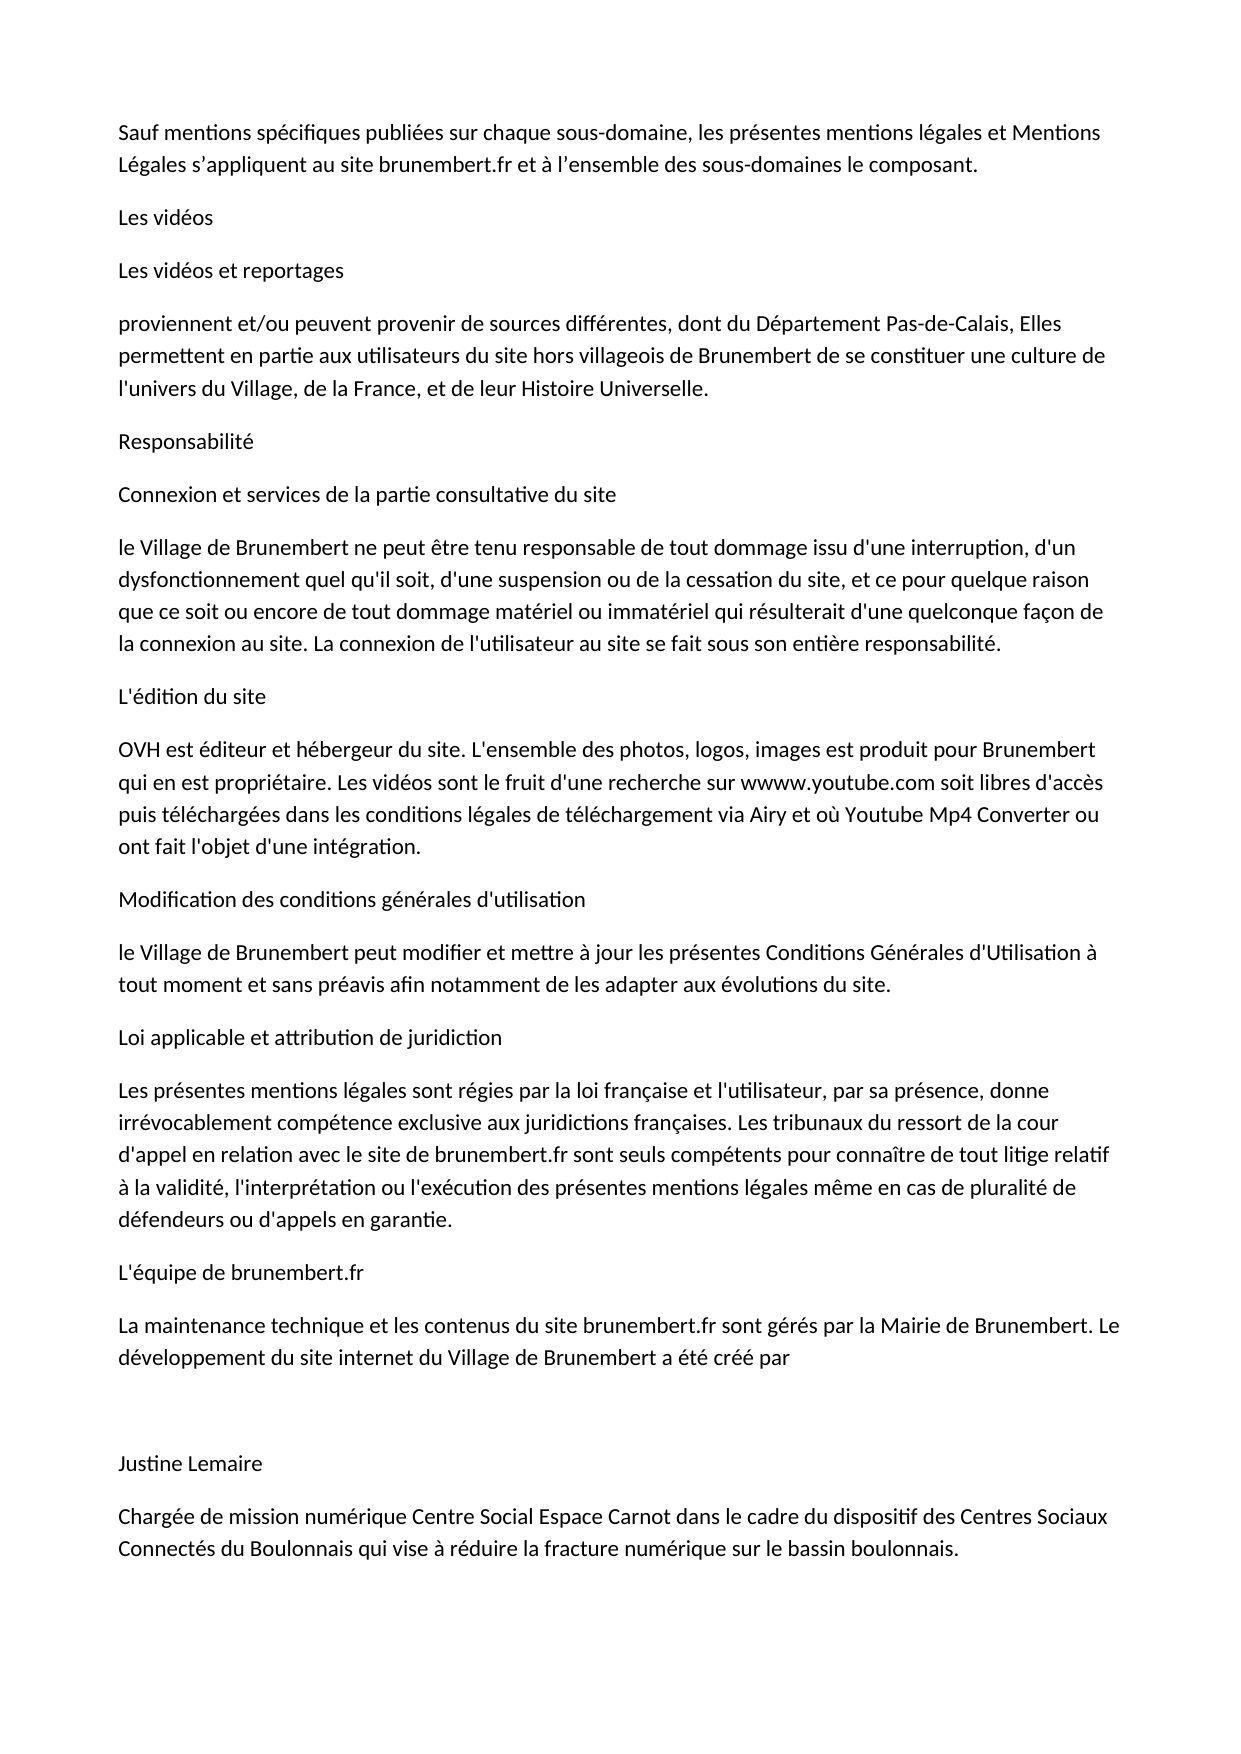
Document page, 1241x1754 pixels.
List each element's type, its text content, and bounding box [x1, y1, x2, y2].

text La maintenance technique et les contenus du site brunembert.fr sont gérés par la Mairie de Brunembert. Le développement du site internet du Village de Brunembert a été créé par [118, 1311, 1122, 1371]
text Les vidéos [118, 203, 1122, 231]
text Les présentes mentions légales sont régies par la loi française et l'utilisateur, par sa présence, donne irrévocablement compétence exclusive aux juridictions françaises. Les tribunaux du ressort de la cour d'appel en relation avec le site de brunembert.fr sont seuls compétents pour connaître de tout litige relatif à la validité, l'interprétation ou l'exécution des présentes mentions légales même en cas de pluralité de défendeurs ou d'appels en garantie. [118, 1076, 1122, 1233]
text L'édition du site [118, 682, 1122, 710]
text Justine Lemaire [118, 1449, 1122, 1477]
text Responsabilité [118, 427, 1122, 455]
text le Village de Brunembert ne peut être tenu responsable de tout dommage issu d'une interruption, d'un dysfonctionnement quel qu'il soit, d'une suspension ou de la cessation du site, et ce pour quelque raison que ce soit ou encore de tout dommage matériel ou immatériel qui résulterait d'une quelconque façon de la connexion au site. La connexion de l'utilisateur au site se fait sous son entière responsabilité. [118, 533, 1122, 657]
text Les vidéos et reportages [118, 256, 1122, 284]
text Modification des conditions générales d'utilisation [118, 885, 1122, 913]
text Loi applicable et attribution de juridiction [118, 1023, 1122, 1051]
text Sauf mentions spécifiques publiées sur chaque sous-domaine, les présentes mentions légales et Mentions Légales s’appliquent au site brunembert.fr et à l’ensemble des sous-domaines le composant. [118, 118, 1122, 178]
text Chargée de mission numérique Centre Social Espace Carnot dans le cadre du dispositif des Centres Sociaux Connectés du Boulonnais qui vise à réduire la fracture numérique sur le bassin boulonnais. [118, 1502, 1122, 1562]
text le Village de Brunembert peut modifier et mettre à jour les présentes Conditions Générales d'Utilisation à tout moment et sans préavis afin notamment de les adapter aux évolutions du site. [118, 938, 1122, 998]
text Connexion et services de la partie consultative du site [118, 480, 1122, 508]
text proviennent et/ou peuvent provenir de sources différentes, dont du Département Pas-de-Calais, Elles permettent en partie aux utilisateurs du site hors villageois de Brunembert de se constituer une culture de l'univers du Village, de la France, et de leur Histoire Universelle. [118, 309, 1122, 402]
text L'équipe de brunembert.fr [118, 1258, 1122, 1286]
text OVH est éditeur et hébergeur du site. L'ensemble des photos, logos, images est produit pour Brunembert qui en est propriétaire. Les vidéos sont le fruit d'une recherche sur wwww.youtube.com soit libres d'accès puis téléchargées dans les conditions légales de téléchargement via Airy et où Youtube Mp4 Converter ou ont fait l'objet d'une intégration. [118, 735, 1122, 860]
